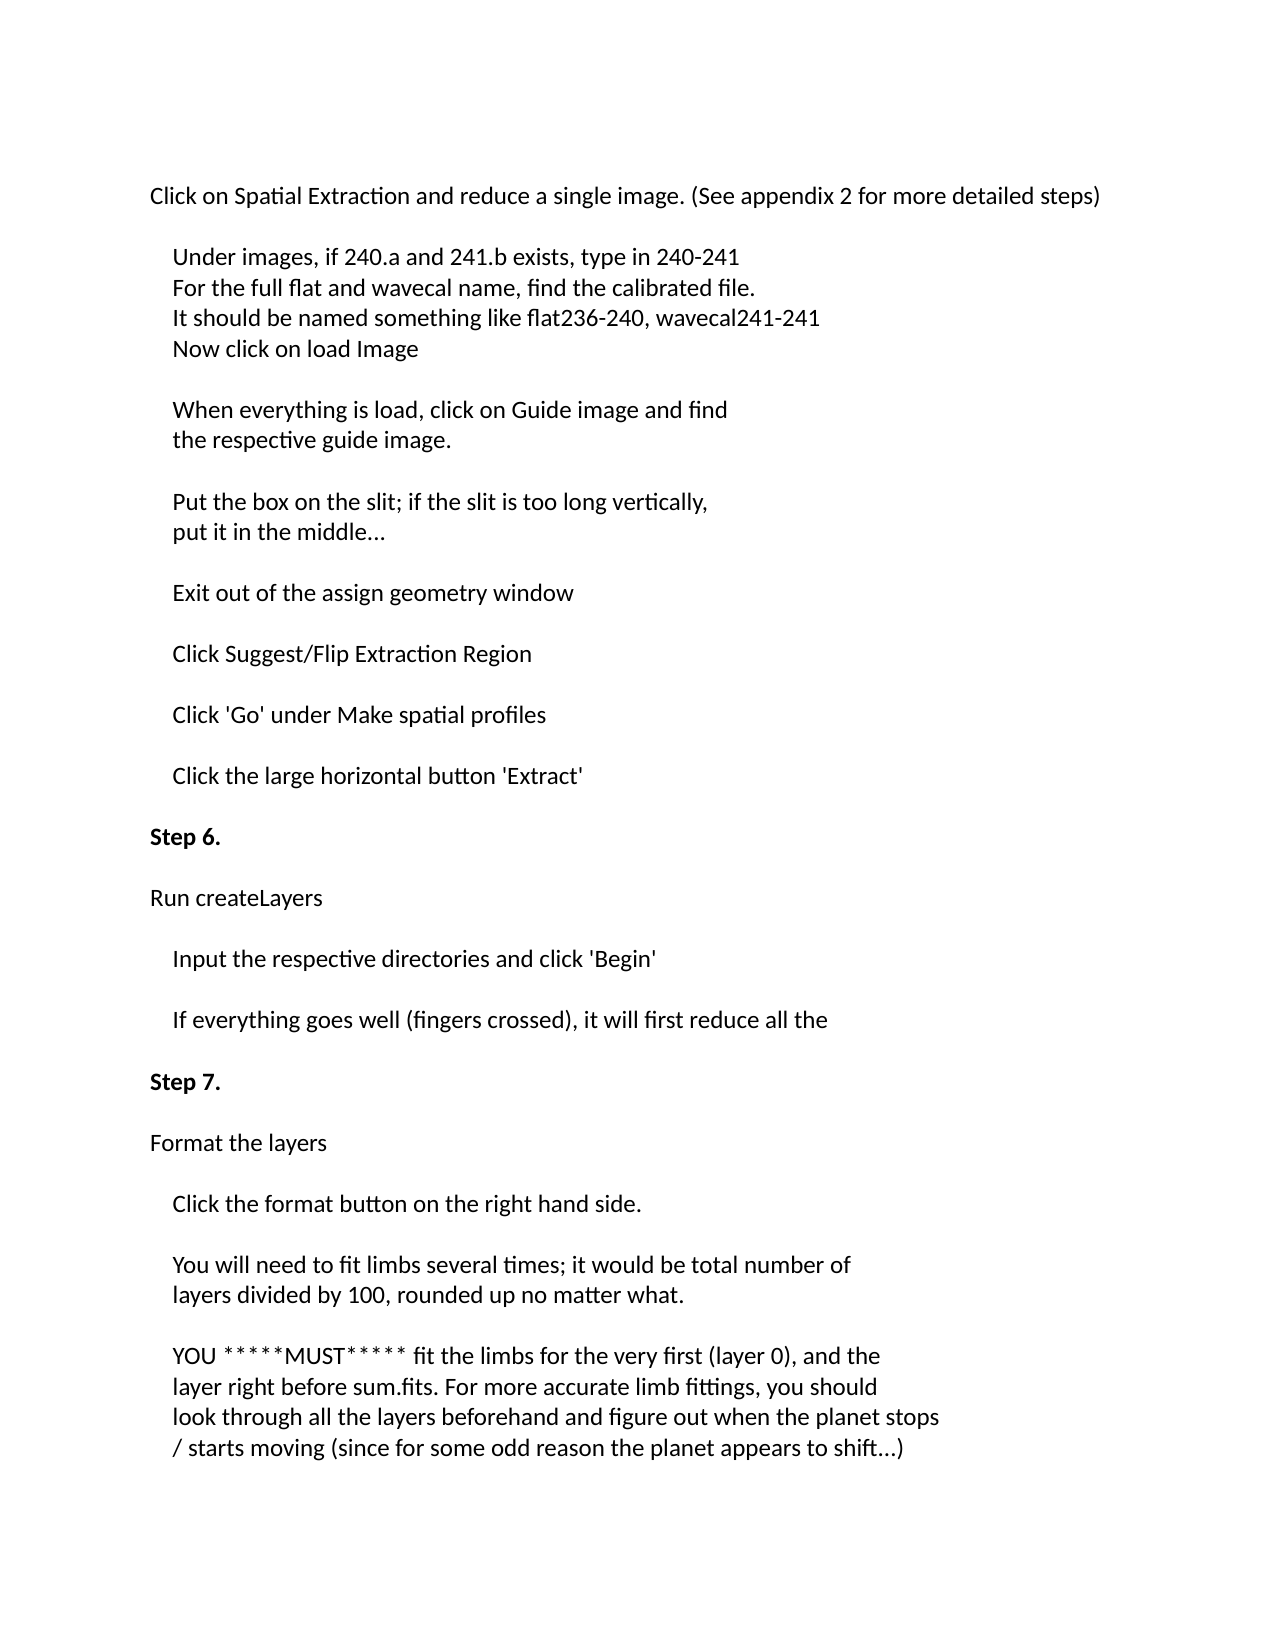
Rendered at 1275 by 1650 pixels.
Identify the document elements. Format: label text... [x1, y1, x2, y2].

text Click the large horizontal button 'Extract' [150, 760, 1125, 791]
text Now click on load Image [150, 333, 1125, 364]
text put it in the middle... [150, 516, 1125, 547]
text look through all the layers beforehand and figure out when the planet stops [150, 1401, 1125, 1432]
text For the full flat and wavecal name, find the calibrated file. [150, 272, 1125, 303]
text Step 7. [150, 1066, 1125, 1096]
text the respective guide image. [150, 425, 1125, 455]
text Format the layers [150, 1127, 1125, 1157]
text / starts moving (since for some odd reason the planet appears to shift...) [150, 1432, 1125, 1462]
text You will need to fit limbs several times; it would be total number of [150, 1249, 1125, 1279]
text Under images, if 240.a and 241.b exists, type in 240-241 [150, 242, 1125, 272]
text layers divided by 100, rounded up no matter what. [150, 1279, 1125, 1310]
text YOU *****MUST***** fit the limbs for the very first (layer 0), and the [150, 1340, 1125, 1371]
text If everything goes well (fingers crossed), it will first reduce all the [150, 1004, 1125, 1035]
text When everything is load, click on Guide image and find [150, 394, 1125, 425]
text layer right before sum.fits. For more accurate limb fittings, you should [150, 1371, 1125, 1401]
text Input the respective directories and click 'Begin' [150, 943, 1125, 974]
text It should be named something like flat236-240, wavecal241-241 [150, 303, 1125, 333]
text Step 6. [150, 821, 1125, 852]
text Click on Spatial Extraction and reduce a single image. (See appendix 2 for more detailed steps) [150, 181, 1125, 211]
text Run createLayers [150, 882, 1125, 913]
text Put the box on the slit; if the slit is too long vertically, [150, 486, 1125, 516]
text Click the format button on the right hand side. [150, 1188, 1125, 1218]
text Exit out of the assign geometry window [150, 577, 1125, 608]
text Click 'Go' under Make spatial profiles [150, 699, 1125, 730]
text Click Suggest/Flip Extraction Region [150, 638, 1125, 669]
